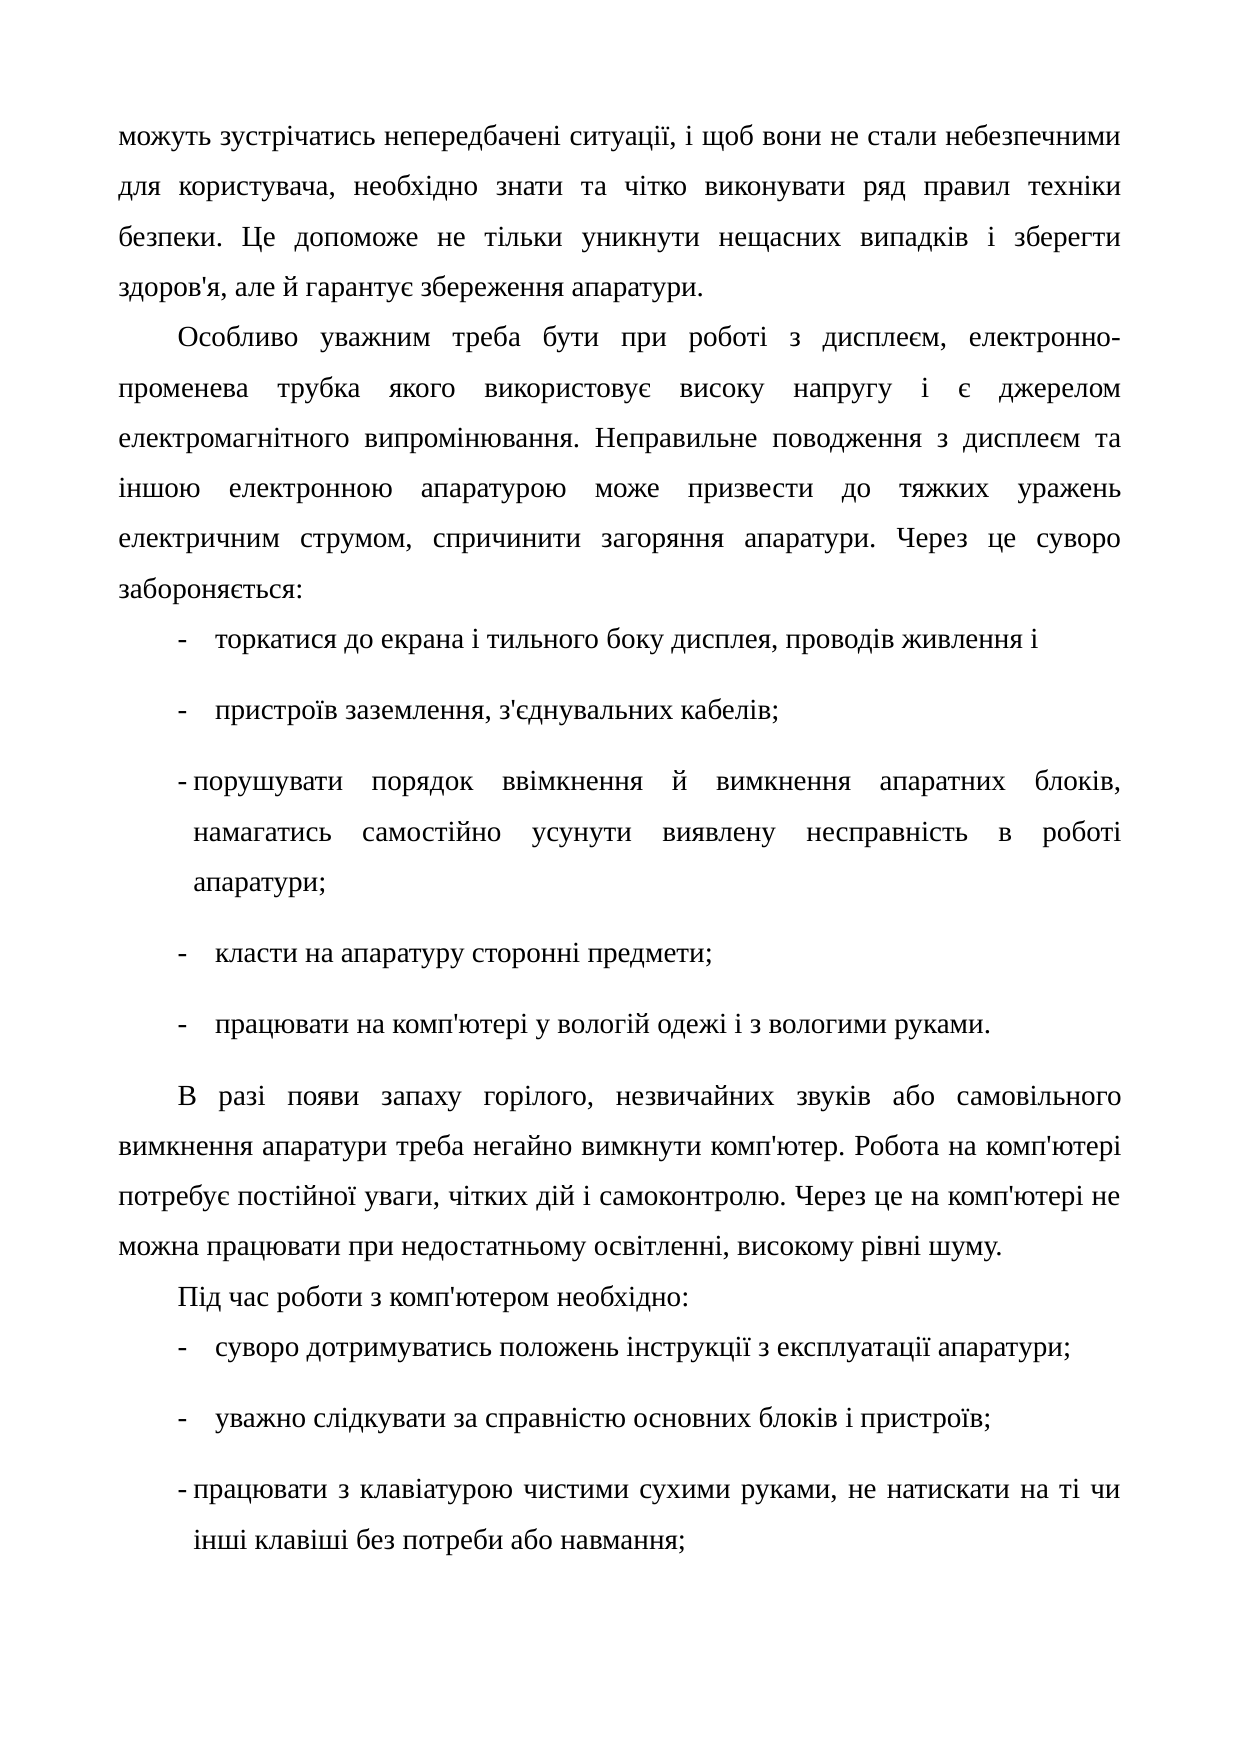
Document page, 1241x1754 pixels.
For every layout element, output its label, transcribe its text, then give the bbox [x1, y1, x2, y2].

text Під час роботи з комп'ютером необхідно: [118, 1279, 1122, 1312]
list торкатися до екрана і тильного боку дисплея, проводів живлення і [177, 621, 1122, 655]
list уважно слідкувати за справністю основних блоків і пристроїв; [177, 1400, 1122, 1434]
list працювати з клавіатурою чистими сухими руками, не натискати на ті чи інші клавіші без потреби або навмання; [177, 1471, 1122, 1555]
text Особливо уважним треба бути при роботі з дисплеєм, електронно-променева трубка якого використовує високу напругу і є джерелом електромагнітного випромінювання. Неправильне поводження з дисплеєм та іншою електронною апаратурою може призвести до тяжких уражень електричним струмом, спричинити загоряння апаратури. Через це суворо забороняється: [118, 319, 1122, 604]
list пристроїв заземлення, з'єднувальних кабелів; [177, 692, 1122, 726]
list класти на апаратуру сторонні предмети; [177, 935, 1122, 969]
list порушувати порядок ввімкнення й вимкнення апаратних блоків, намагатись самостійно усунути виявлену несправність в роботі апаратури; [177, 763, 1122, 898]
list суворо дотримуватись положень інструкції з експлуатації апаратури; [177, 1329, 1122, 1363]
list працювати на комп'ютері у вологій одежі і з вологими руками. [177, 1006, 1122, 1040]
text В разі появи запаху горілого, незвичайних звуків або самовільного вимкнення апаратури треба негайно вимкнути комп'ютер. Робота на комп'ютері потребує постійної уваги, чітких дій і самоконтролю. Через це на комп'ютері не можна працювати при недостатньому освітленні, високому рівні шуму. [118, 1078, 1122, 1262]
text можуть зустрічатись непередбачені ситуації, і щоб вони не стали небезпечними для користувача, необхідно знати та чітко виконувати ряд правил техніки безпеки. Це допоможе не тільки уникнути нещасних випадків і зберегти здоров'я, але й гарантує збереження апаратури. [118, 118, 1122, 303]
